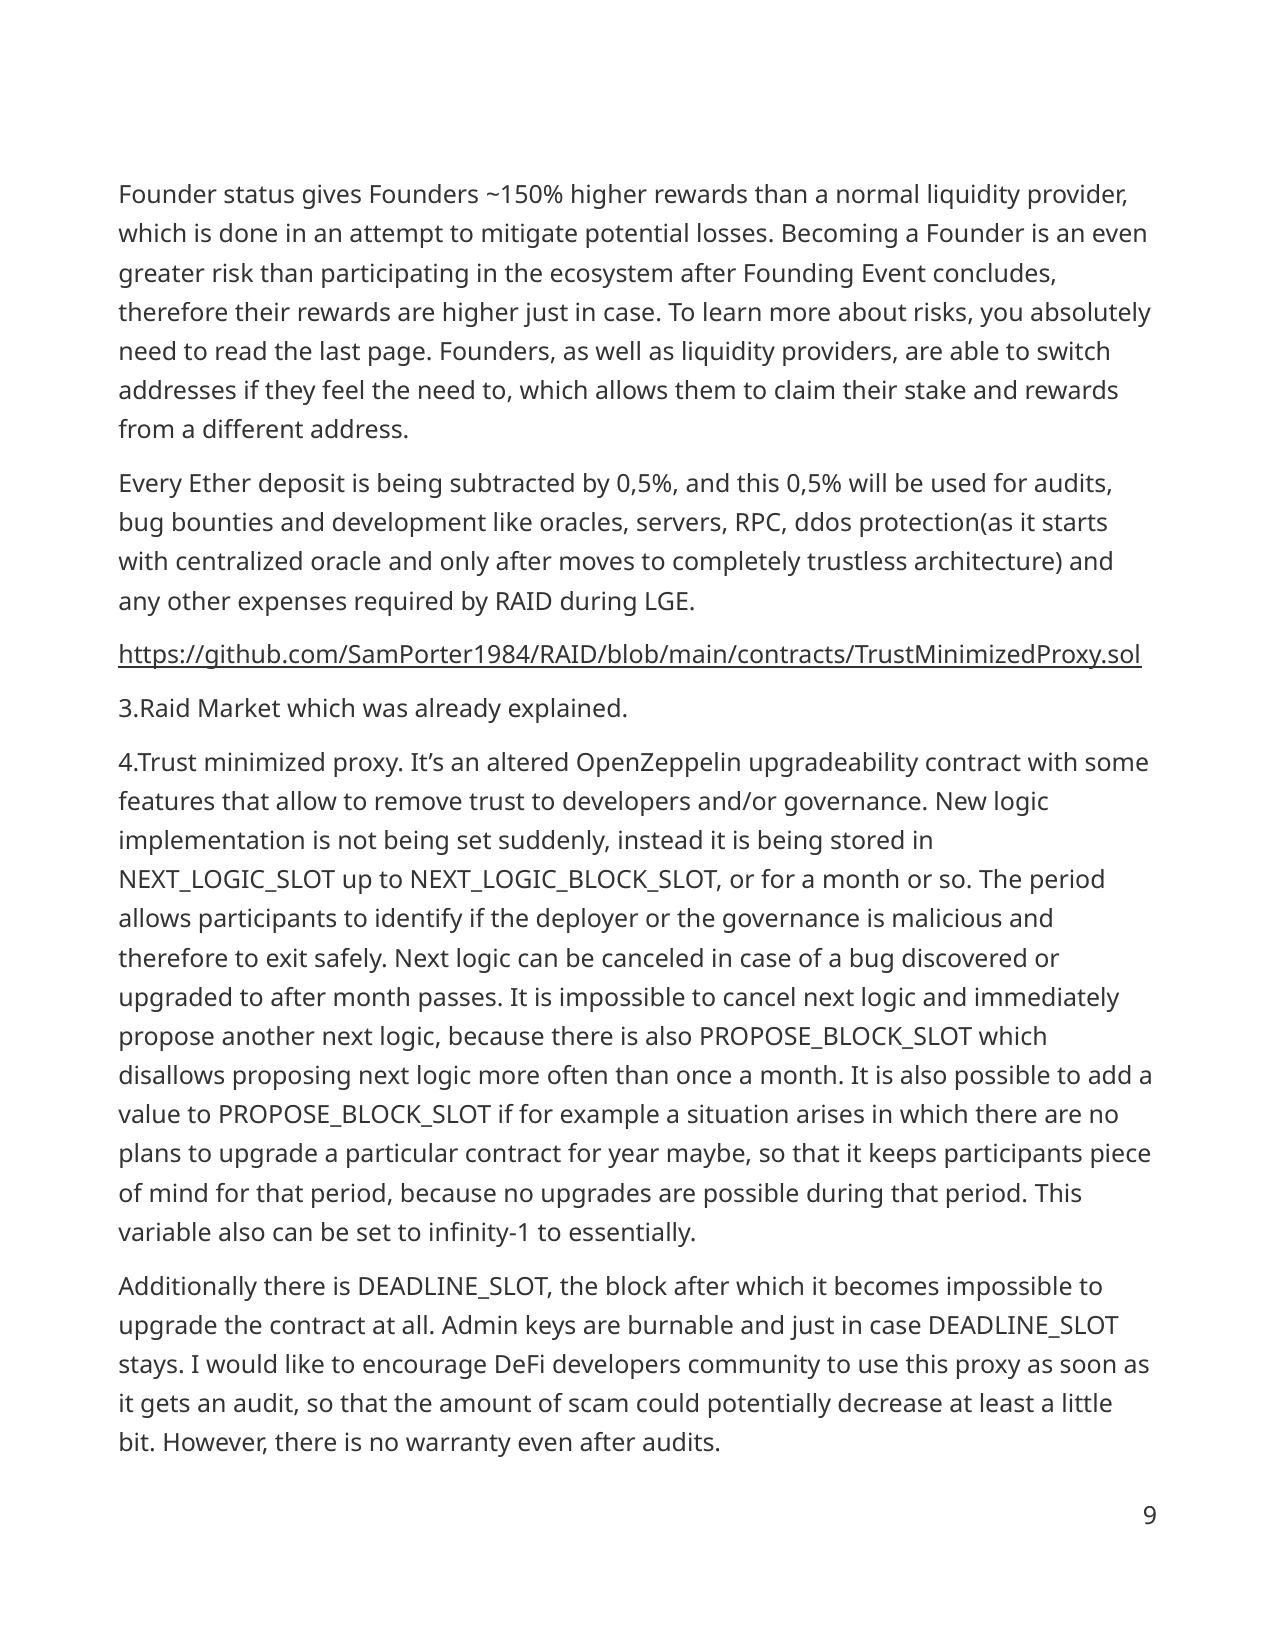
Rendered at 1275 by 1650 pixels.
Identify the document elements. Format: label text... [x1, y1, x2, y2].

text Additionally there is DEADLINE_SLOT, the block after which it becomes impossible to upgrade the contract at all. Admin keys are burnable and just in case DEADLINE_SLOT stays. I would like to encourage DeFi developers community to use this proxy as soon as it gets an audit, so that the amount of scam could potentially decrease at least a little bit. However, there is no warranty even after audits. [118, 1268, 1157, 1459]
text https://github.com/SamPorter1984/RAID/blob/main/contracts/TrustMinimizedProxy.sol [118, 637, 1157, 671]
text 4.Trust minimized proxy. It’s an altered OpenZeppelin upgradeability contract with some features that allow to remove trust to developers and/or governance. New logic implementation is not being set suddenly, instead it is being stored in NEXT_LOGIC_SLOT up to NEXT_LOGIC_BLOCK_SLOT, or for a month or so. The period allows participants to identify if the deployer or the governance is malicious and therefore to exit safely. Next logic can be canceled in case of a bug discovered or upgraded to after month passes. It is impossible to cancel next logic and immediately propose another next logic, because there is also PROPOSE_BLOCK_SLOT which disallows proposing next logic more often than once a month. It is also possible to add a value to PROPOSE_BLOCK_SLOT if for example a situation arises in which there are no plans to upgrade a particular contract for year maybe, so that it keeps participants piece of mind for that period, because no upgrades are possible during that period. This variable also can be set to infinity-1 to essentially. [118, 744, 1157, 1248]
text Founder status gives Founders ~150% higher rewards than a normal liquidity provider, which is done in an attempt to mitigate potential losses. Becoming a Founder is an even greater risk than participating in the ecosystem after Founding Event concludes, therefore their rewards are higher just in case. To learn more about risks, you absolutely need to read the last page. Founders, as well as liquidity providers, are able to switch addresses if they feel the need to, which allows them to claim their stake and rewards from a different address. [118, 177, 1157, 446]
text Every Ether deposit is being subtracted by 0,5%, and this 0,5% will be used for audits, bug bounties and development like oracles, servers, RPC, ddos protection(as it starts with centralized oracle and only after moves to completely trustless architecture) and any other expenses required by RAID during LGE. [118, 466, 1157, 617]
text 3.Raid Market which was already explained. [118, 691, 1157, 725]
